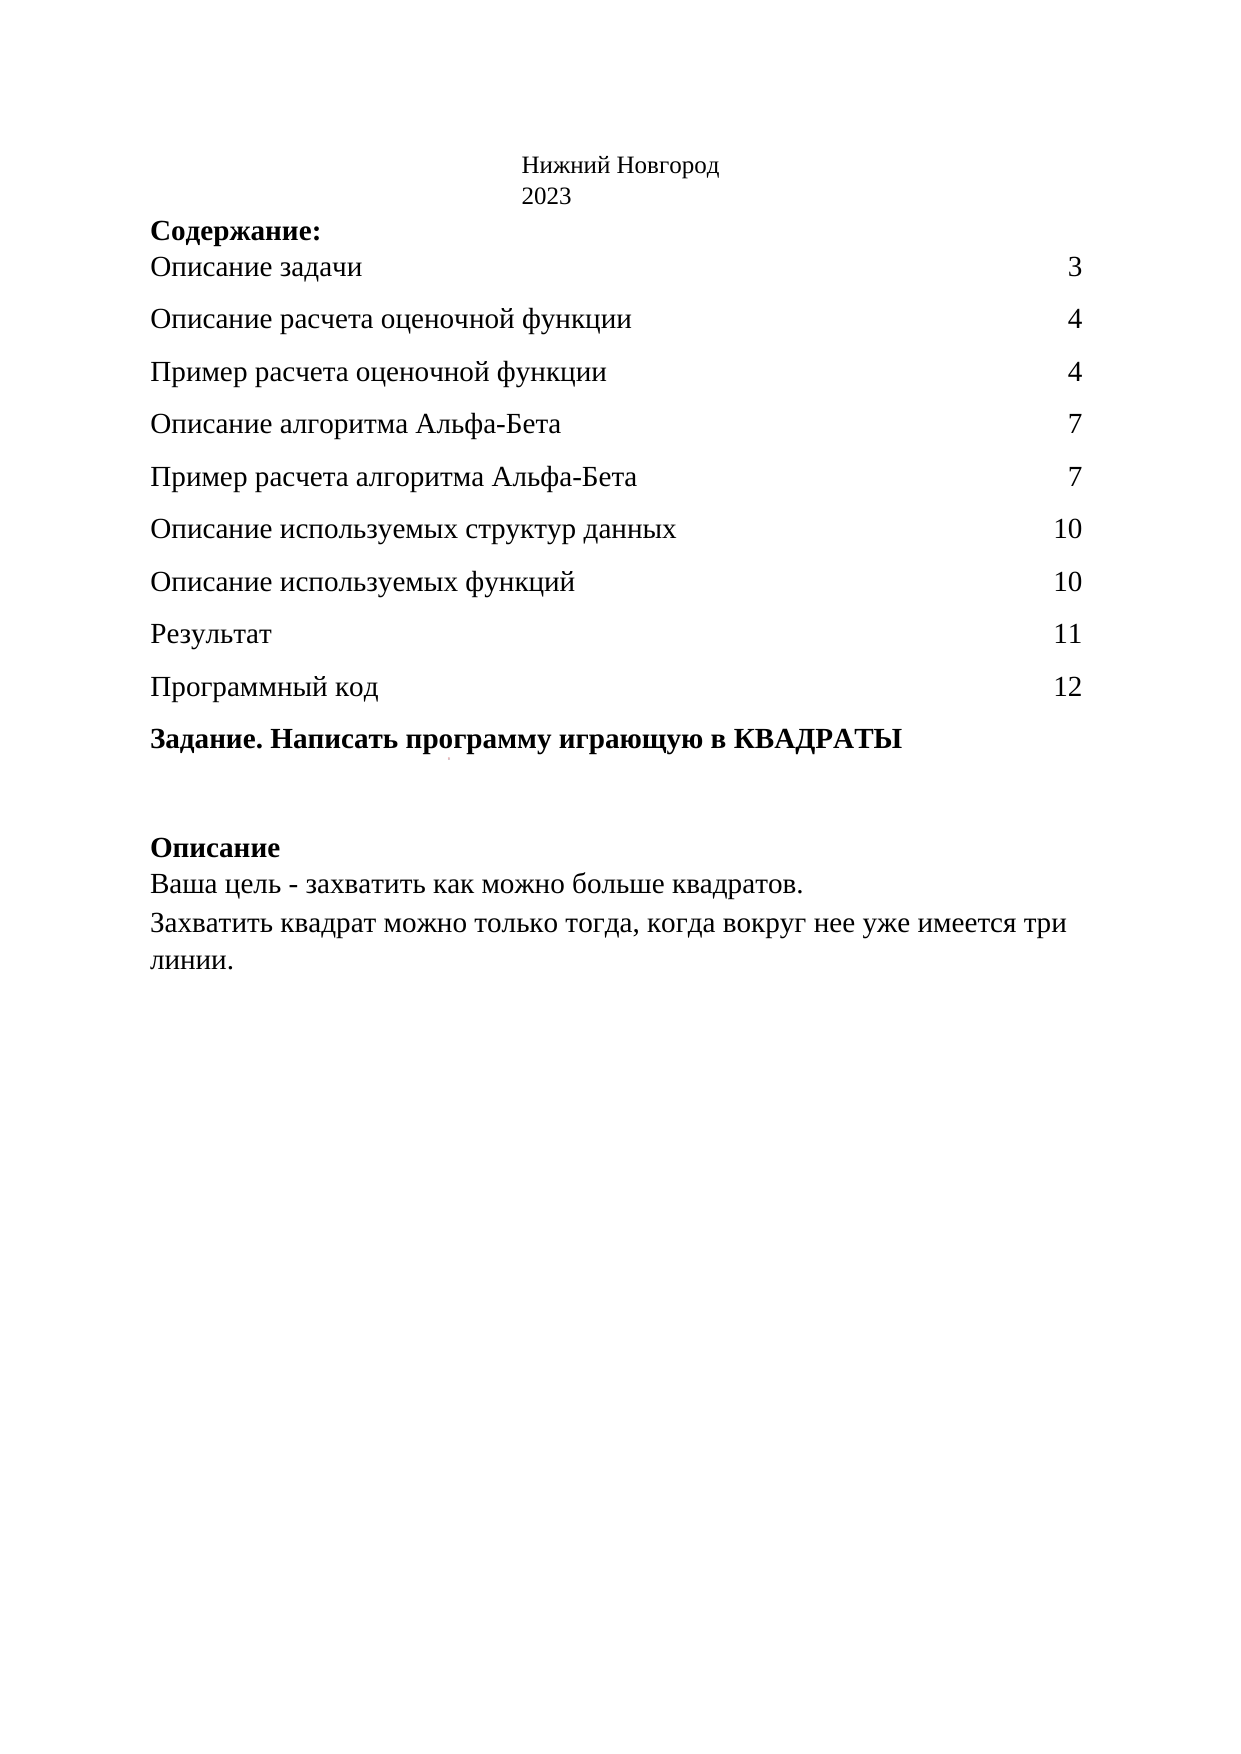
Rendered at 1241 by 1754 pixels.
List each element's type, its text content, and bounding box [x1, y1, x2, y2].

text Ваша цель - захватить как можно больше квадратов. [150, 866, 1082, 900]
text Описание расчета оценочной функции 4 [150, 302, 1082, 335]
text Пример расчета алгоритма Альфа-Бета 7 [150, 459, 1082, 493]
text Описание используемых функций 10 [150, 564, 1082, 598]
text Описание используемых структур данных 10 [150, 512, 1082, 545]
text Пример расчета оценочной функции 4 [150, 354, 1082, 388]
subtitle Задание. Написать программу играющую в КВАДРАТЫ [150, 722, 1082, 755]
text Содержание: [150, 213, 1082, 247]
text Нижний Новгород 2023 [521, 150, 769, 210]
text Описание алгоритма Альфа-Бета 7 [150, 407, 1082, 440]
text Программный код 12 [150, 669, 1082, 703]
text Захватить квадрат можно только тогда, когда вокруг нее уже имеется три линии. [150, 905, 1082, 976]
text Описание задачи 3 [150, 249, 1082, 283]
text Результат 11 [150, 617, 1082, 650]
subtitle Описание [150, 830, 1082, 864]
